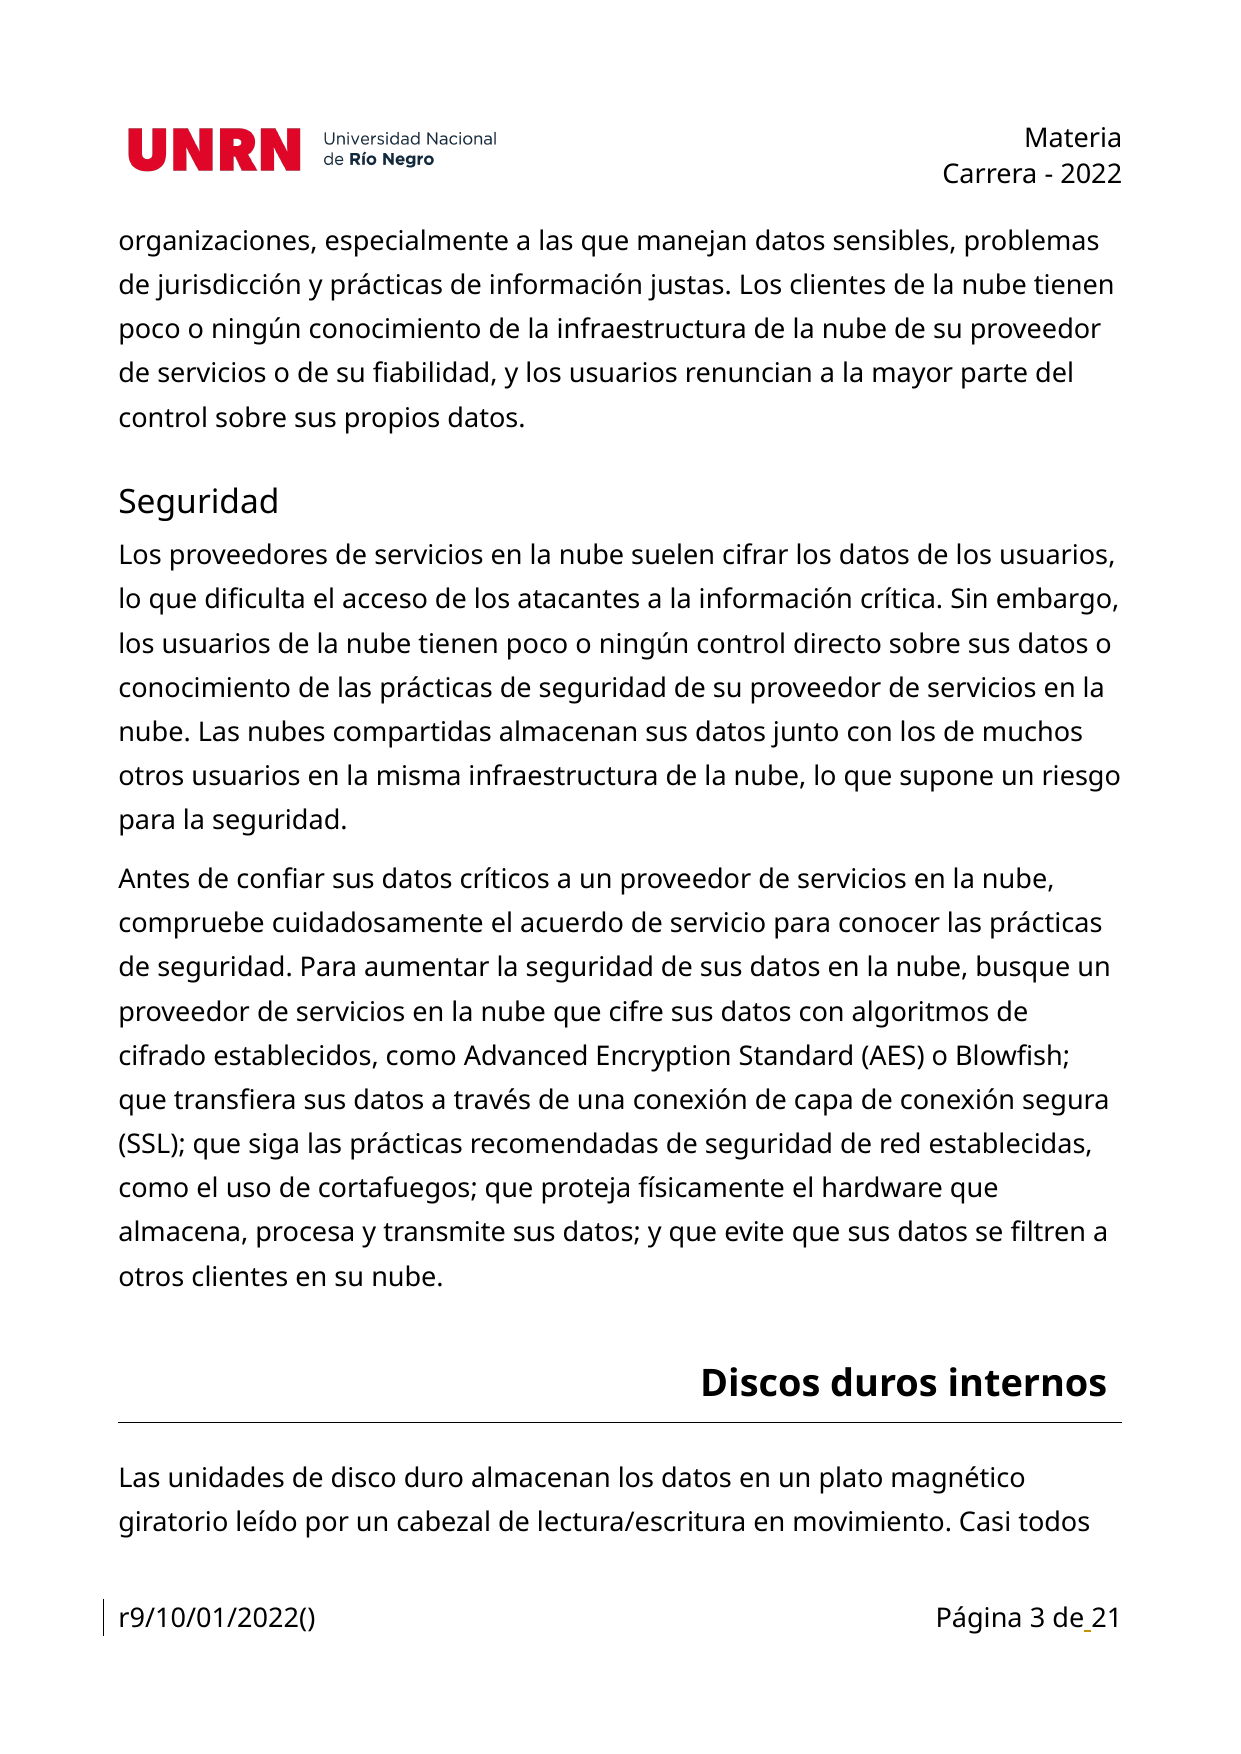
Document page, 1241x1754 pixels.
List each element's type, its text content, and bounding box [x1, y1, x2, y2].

picture [118, 118, 505, 180]
text organizaciones, especialmente a las que manejan datos sensibles, problemas de jurisdicción y prácticas de información justas. Los clientes de la nube tienen poco o ningún conocimiento de la infraestructura de la nube de su proveedor de servicios o de su fiabilidad, y los usuarios renuncian a la mayor parte del control sobre sus propios datos. [118, 221, 1122, 435]
text Antes de confiar sus datos críticos a un proveedor de servicios en la nube, compruebe cuidadosamente el acuerdo de servicio para conocer las prácticas de seguridad. Para aumentar la seguridad de sus datos en la nube, busque un proveedor de servicios en la nube que cifre sus datos con algoritmos de cifrado establecidos, como Advanced Encryption Standard (AES) o Blowfish; que transfiera sus datos a través de una conexión de capa de conexión segura (SSL); que siga las prácticas recomendadas de seguridad de red establecidas, como el uso de cortafuegos; que proteja físicamente el hardware que almacena, procesa y transmite sus datos; y que evite que sus datos se filtren a otros clientes en su nube. [118, 859, 1122, 1294]
text Los proveedores de servicios en la nube suelen cifrar los datos de los usuarios, lo que dificulta el acceso de los atacantes a la información crítica. Sin embargo, los usuarios de la nube tienen poco o ningún control directo sobre sus datos o conocimiento de las prácticas de seguridad de su proveedor de servicios en la nube. Las nubes compartidas almacenan sus datos junto con los de muchos otros usuarios en la misma infraestructura de la nube, lo que supone un riesgo para la seguridad. [118, 536, 1122, 838]
text Las unidades de disco duro almacenan los datos en un plato magnético giratorio leído por un cabezal de lectura/escritura en movimiento. Casi todos [118, 1458, 1122, 1539]
subtitle Discos duros internos [118, 1341, 1122, 1422]
subtitle Seguridad [118, 478, 1122, 523]
